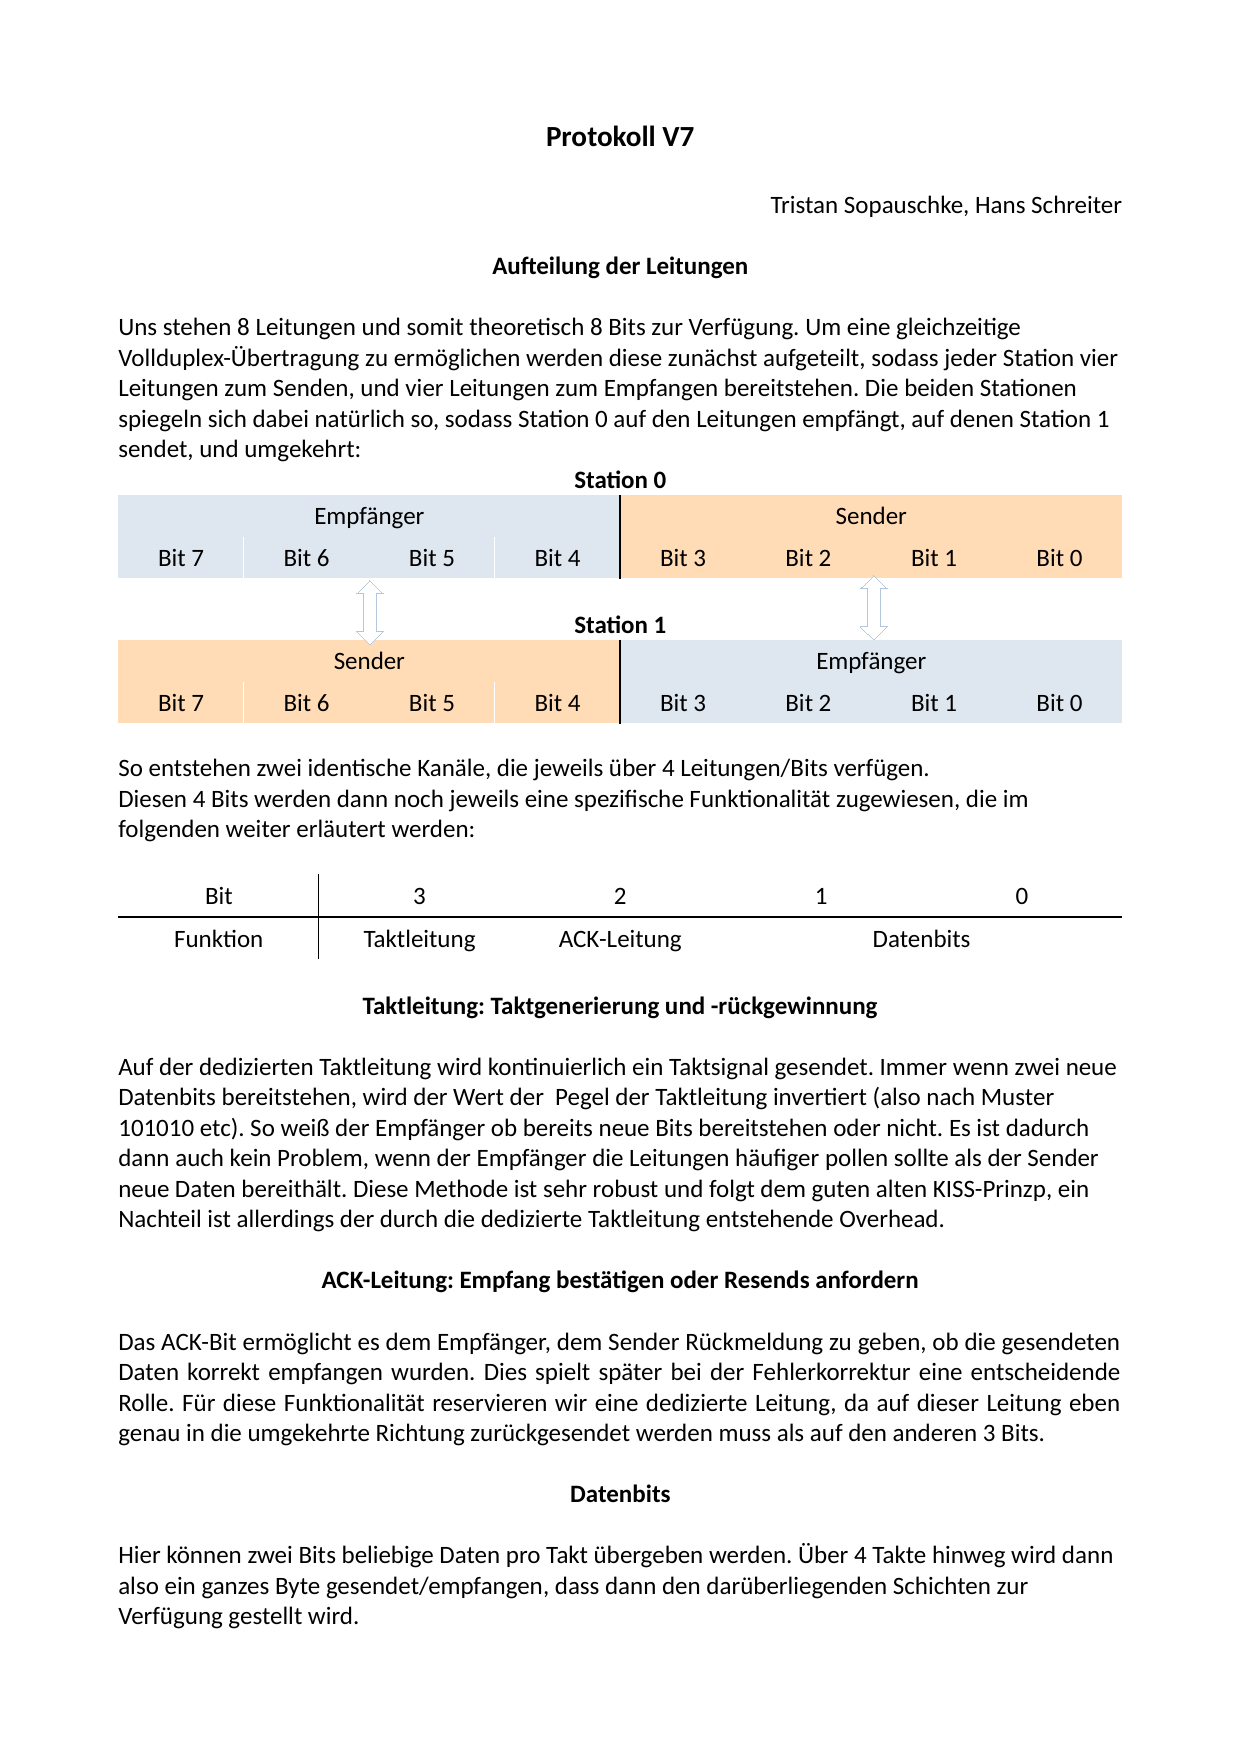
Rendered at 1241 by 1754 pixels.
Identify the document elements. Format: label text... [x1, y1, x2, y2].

table_cell Bit 0 [996, 537, 1122, 578]
text [876, 609, 1122, 639]
text ACK-Leitung: Empfang bestätigen oder Resends anfordern [118, 1264, 1122, 1295]
text Aufteilung der Leitungen [118, 250, 1122, 281]
table_cell Funktion [118, 918, 318, 959]
table_header Bit [118, 874, 318, 916]
text Tristan Sopauschke, Hans Schreiter [118, 189, 1122, 220]
table_header Sender [621, 495, 1122, 537]
table_cell Datenbits [720, 918, 1122, 959]
text Auf der dedizierten Taktleitung wird kontinuierlich ein Taktsignal gesendet. Immer wenn zwei neue Datenbits bereitstehen, wird der Wert der Pegel der Taktleitung invertiert (also nach Muster 101010 etc). So weiß der Empfänger ob bereits neue Bits bereitstehen oder nicht. Es ist dadurch dann auch kein Problem, wenn der Empfänger die Leitungen häufiger pollen sollte als der Sender neue Daten bereithält. Diese Methode ist sehr robust und folgt dem guten alten KISS-Prinzp, ein Nachteil ist allerdings der durch die dedizierte Taktleitung entstehende Overhead. [118, 1051, 1122, 1234]
table_header 3 [319, 874, 520, 916]
text Station 0 [118, 464, 1122, 494]
text Datenbits [118, 1478, 1122, 1509]
table_cell Taktleitung [319, 918, 520, 959]
text Protokoll V7 [118, 118, 1122, 154]
table_header 0 [921, 874, 1122, 916]
table_cell Bit 5 [369, 537, 494, 578]
table_cell Bit 3 [621, 682, 745, 723]
text Das ACK-Bit ermöglicht es dem Empfänger, dem Sender Rückmeldung zu geben, ob die gesendeten Daten korrekt empfangen wurden. Dies spielt später bei der Fehlerkorrektur eine entscheidende Rolle. Für diese Funktionalität reservieren wir eine dedizierte Leitung, da auf dieser Leitung eben genau in die umgekehrte Richtung zurückgesendet werden muss als auf den anderen 3 Bits. [118, 1326, 1122, 1448]
table_cell Bit 2 [745, 537, 871, 578]
text Hier können zwei Bits beliebige Daten pro Takt übergeben werden. Über 4 Takte hinweg wird dann also ein ganzes Byte gesendet/empfangen, dass dann den darüberliegenden Schichten zur Verfügung gestellt wird. [118, 1539, 1122, 1631]
text [118, 609, 363, 639]
text Uns stehen 8 Leitungen und somit theoretisch 8 Bits zur Verfügung. Um eine gleichzeitige Vollduplex-Übertragung zu ermöglichen werden diese zunächst aufgeteilt, sodass jeder Station vier Leitungen zum Senden, und vier Leitungen zum Empfangen bereitstehen. Die beiden Stationen spiegeln sich dabei natürlich so, sodass Station 0 auf den Leitungen empfängt, auf denen Station 1 sendet, und umgekehrt: [118, 311, 1122, 464]
text Diesen 4 Bits werden dann noch jeweils eine spezifische Funktionalität zugewiesen, die im folgenden weiter erläutert werden: [118, 783, 1122, 844]
table_cell Bit 1 [871, 537, 996, 578]
table_cell Bit 0 [996, 682, 1122, 723]
table_cell Bit 4 [495, 537, 619, 578]
text Taktleitung: Taktgenerierung und -rückgewinnung [118, 990, 1122, 1020]
table_cell Bit 7 [118, 682, 243, 723]
table_header Empfänger [621, 640, 1122, 682]
table_cell Bit 2 [745, 682, 871, 723]
table_cell Bit 7 [118, 537, 243, 578]
table_cell Bit 4 [495, 682, 619, 723]
table_header 2 [520, 874, 720, 916]
table_cell Bit 6 [244, 682, 369, 723]
table_header Sender [118, 640, 619, 682]
table_cell Bit 6 [244, 537, 369, 578]
table_cell ACK-Leitung [520, 918, 720, 959]
table_cell Bit 3 [621, 537, 745, 578]
table_cell Bit 5 [369, 682, 494, 723]
table_header Empfänger [118, 495, 619, 537]
table_header 1 [720, 874, 921, 916]
table_cell Bit 1 [871, 682, 996, 723]
text Station 1 [377, 609, 872, 639]
text So entstehen zwei identische Kanäle, die jeweils über 4 Leitungen/Bits verfügen. [118, 752, 1122, 783]
